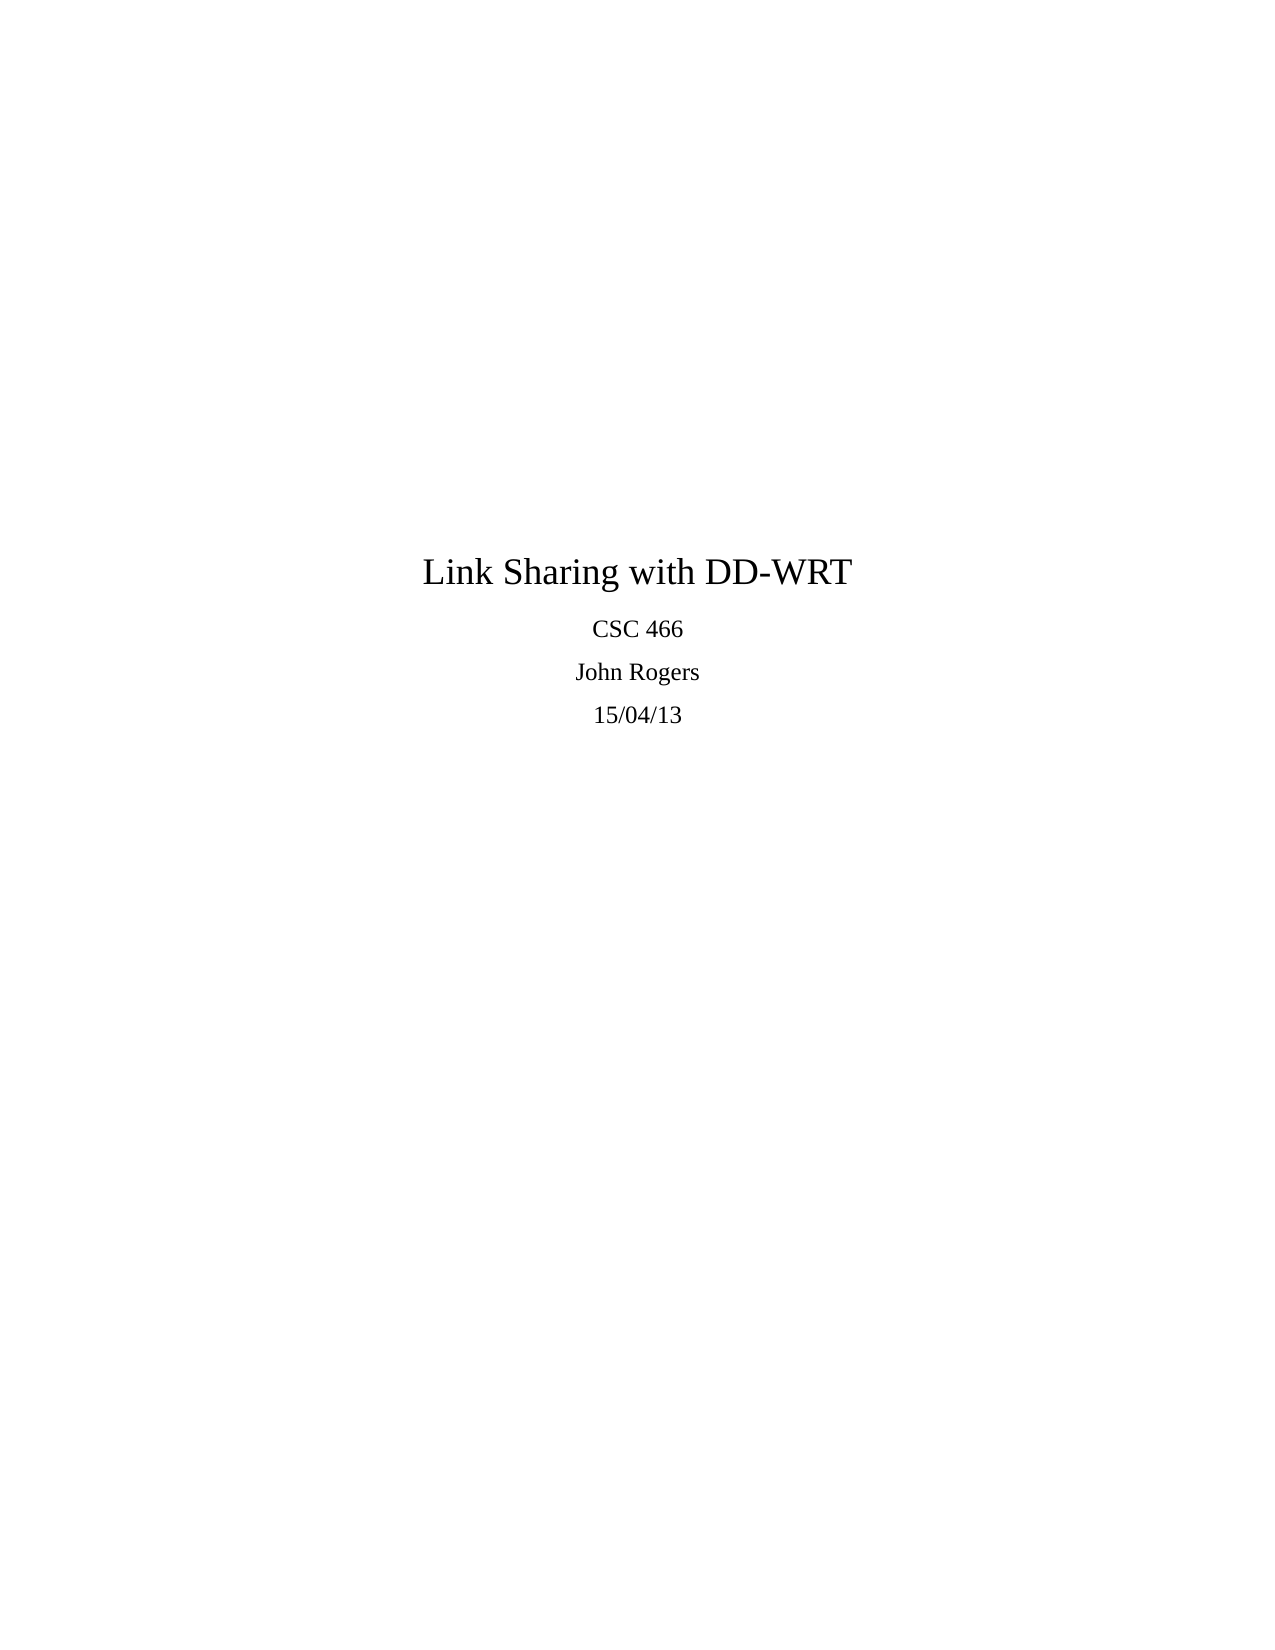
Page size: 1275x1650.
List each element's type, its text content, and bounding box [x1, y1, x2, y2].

text Link Sharing with DD-WRT [118, 549, 1157, 592]
text 15/04/13 [118, 700, 1157, 729]
text John Rogers [118, 657, 1157, 686]
text CSC 466 [118, 614, 1157, 643]
